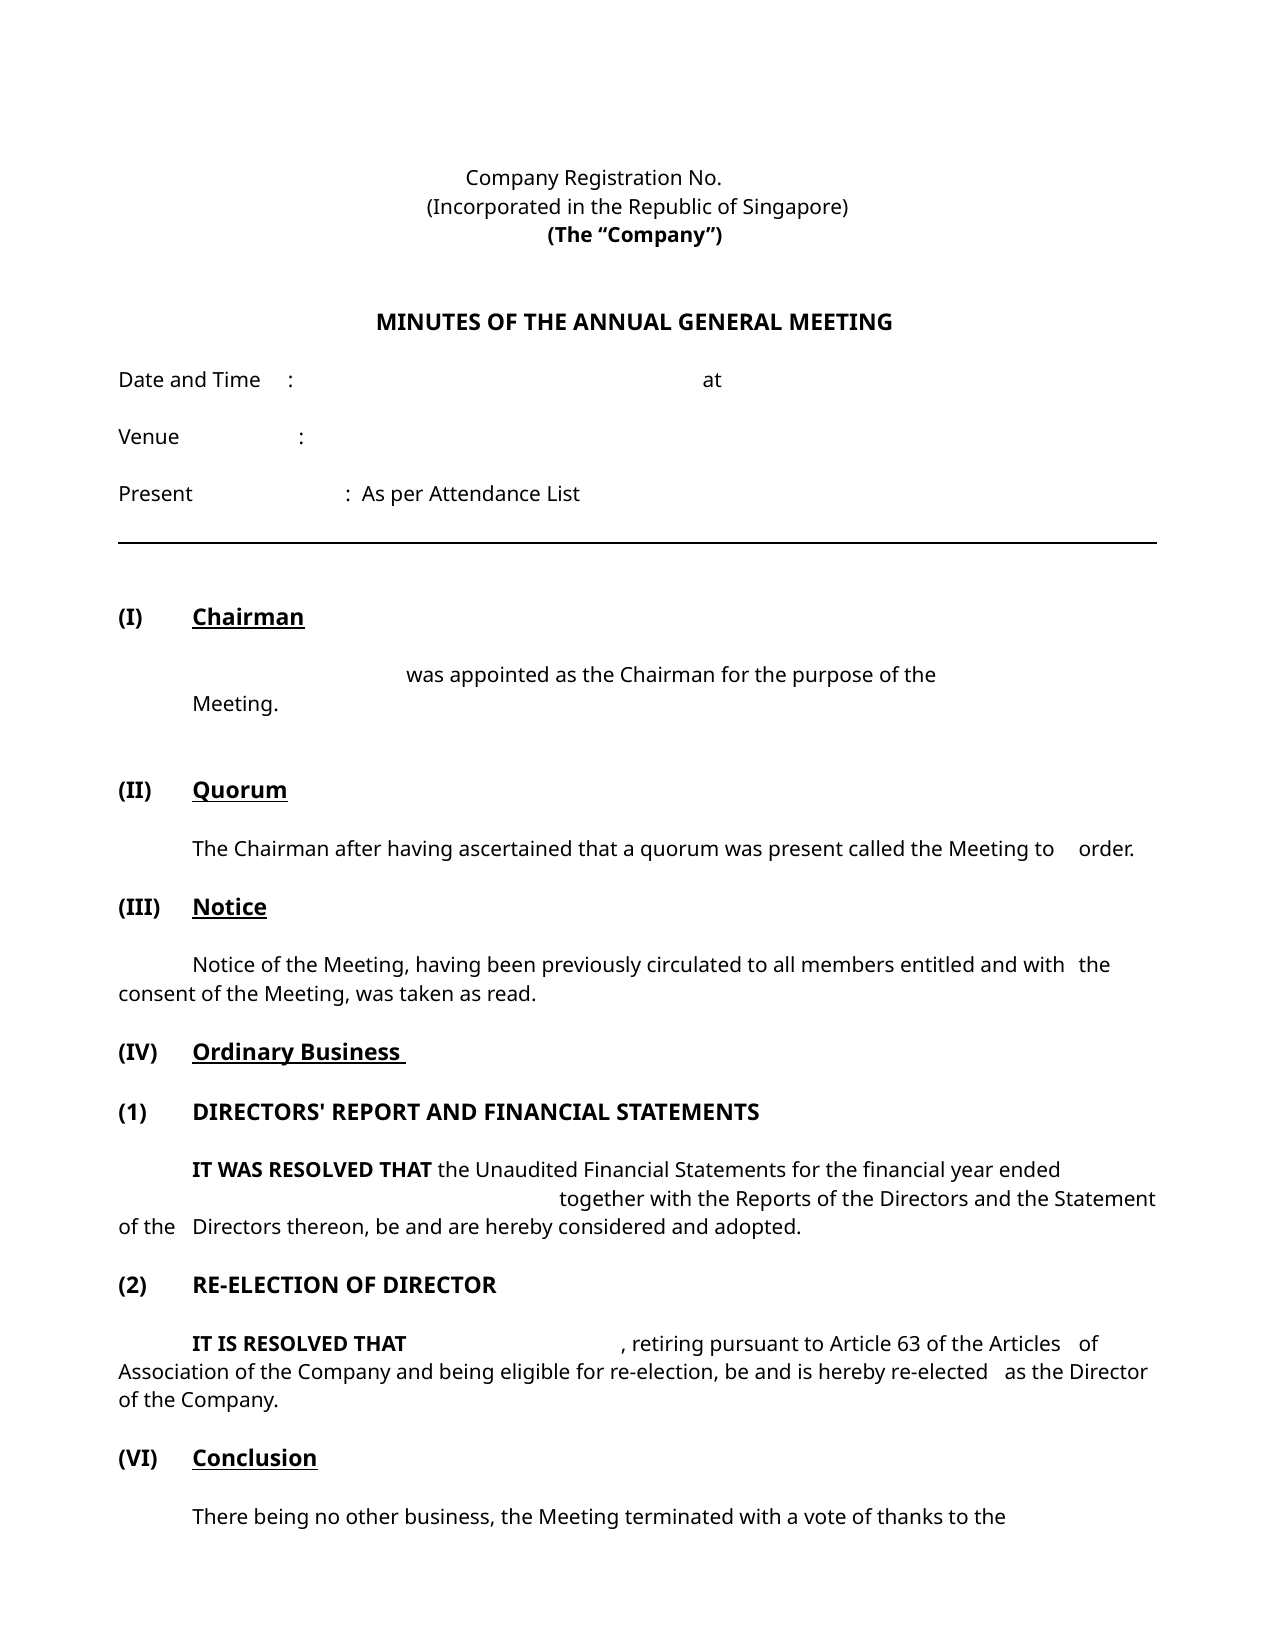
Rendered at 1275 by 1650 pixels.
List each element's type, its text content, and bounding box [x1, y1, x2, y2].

text (I) Chairman [118, 601, 1157, 632]
text IT WAS RESOLVED THAT the Unaudited Financial Statements for the financial year ended <convert_date_d_B_Y(o.fs_end_date)> together with the Reports of the Directors and the Statement of the Directors thereon, be and are hereby considered and adopted. [118, 1155, 1157, 1241]
text (IV) Ordinary Business [118, 1036, 1157, 1067]
text (Incorporated in the Republic of Singapore) [118, 192, 1157, 220]
text (2) RE‑ELECTION OF DIRECTOR [118, 1269, 1157, 1300]
text <o.name> [118, 118, 1157, 163]
text (The “Company”) [118, 220, 1157, 249]
text Meeting. [118, 689, 1157, 717]
text There being no other business, the Meeting terminated with a vote of thanks to the [118, 1502, 1157, 1531]
text Present : As per Attendance List [118, 479, 1157, 508]
text (II) Quorum [118, 774, 1157, 806]
text Notice of the Meeting, having been previously circulated to all members entitled and with the consent of the Meeting, was taken as read. [118, 951, 1157, 1007]
text (III) Notice [118, 891, 1157, 922]
text IT IS RESOLVED THAT <get_chairman(o.id)>, retiring pursuant to Article 63 of the Articles of Association of the Company and being eligible for re-election, be and is hereby re-elected as the Director of the Company. [118, 1329, 1157, 1414]
text (1) DIRECTORS' REPORT AND FINANCIAL STATEMENTS [118, 1096, 1157, 1127]
text (VI) Conclusion [118, 1442, 1157, 1474]
text The Chairman after having ascertained that a quorum was present called the Meeting to order. [118, 834, 1157, 862]
text Company Registration No. <o.uen> [118, 163, 1157, 192]
text MINUTES OF THE ANNUAL GENERAL MEETING [118, 306, 1157, 337]
text <get_chairman(o.id)> was appointed as the Chairman for the purpose of the [118, 661, 1157, 689]
text Venue : <get_company_full_address(o.company_id)> [118, 422, 1157, 451]
text Date and Time : <get_datenow()> at <get_timenow_12h()> [118, 365, 1157, 394]
